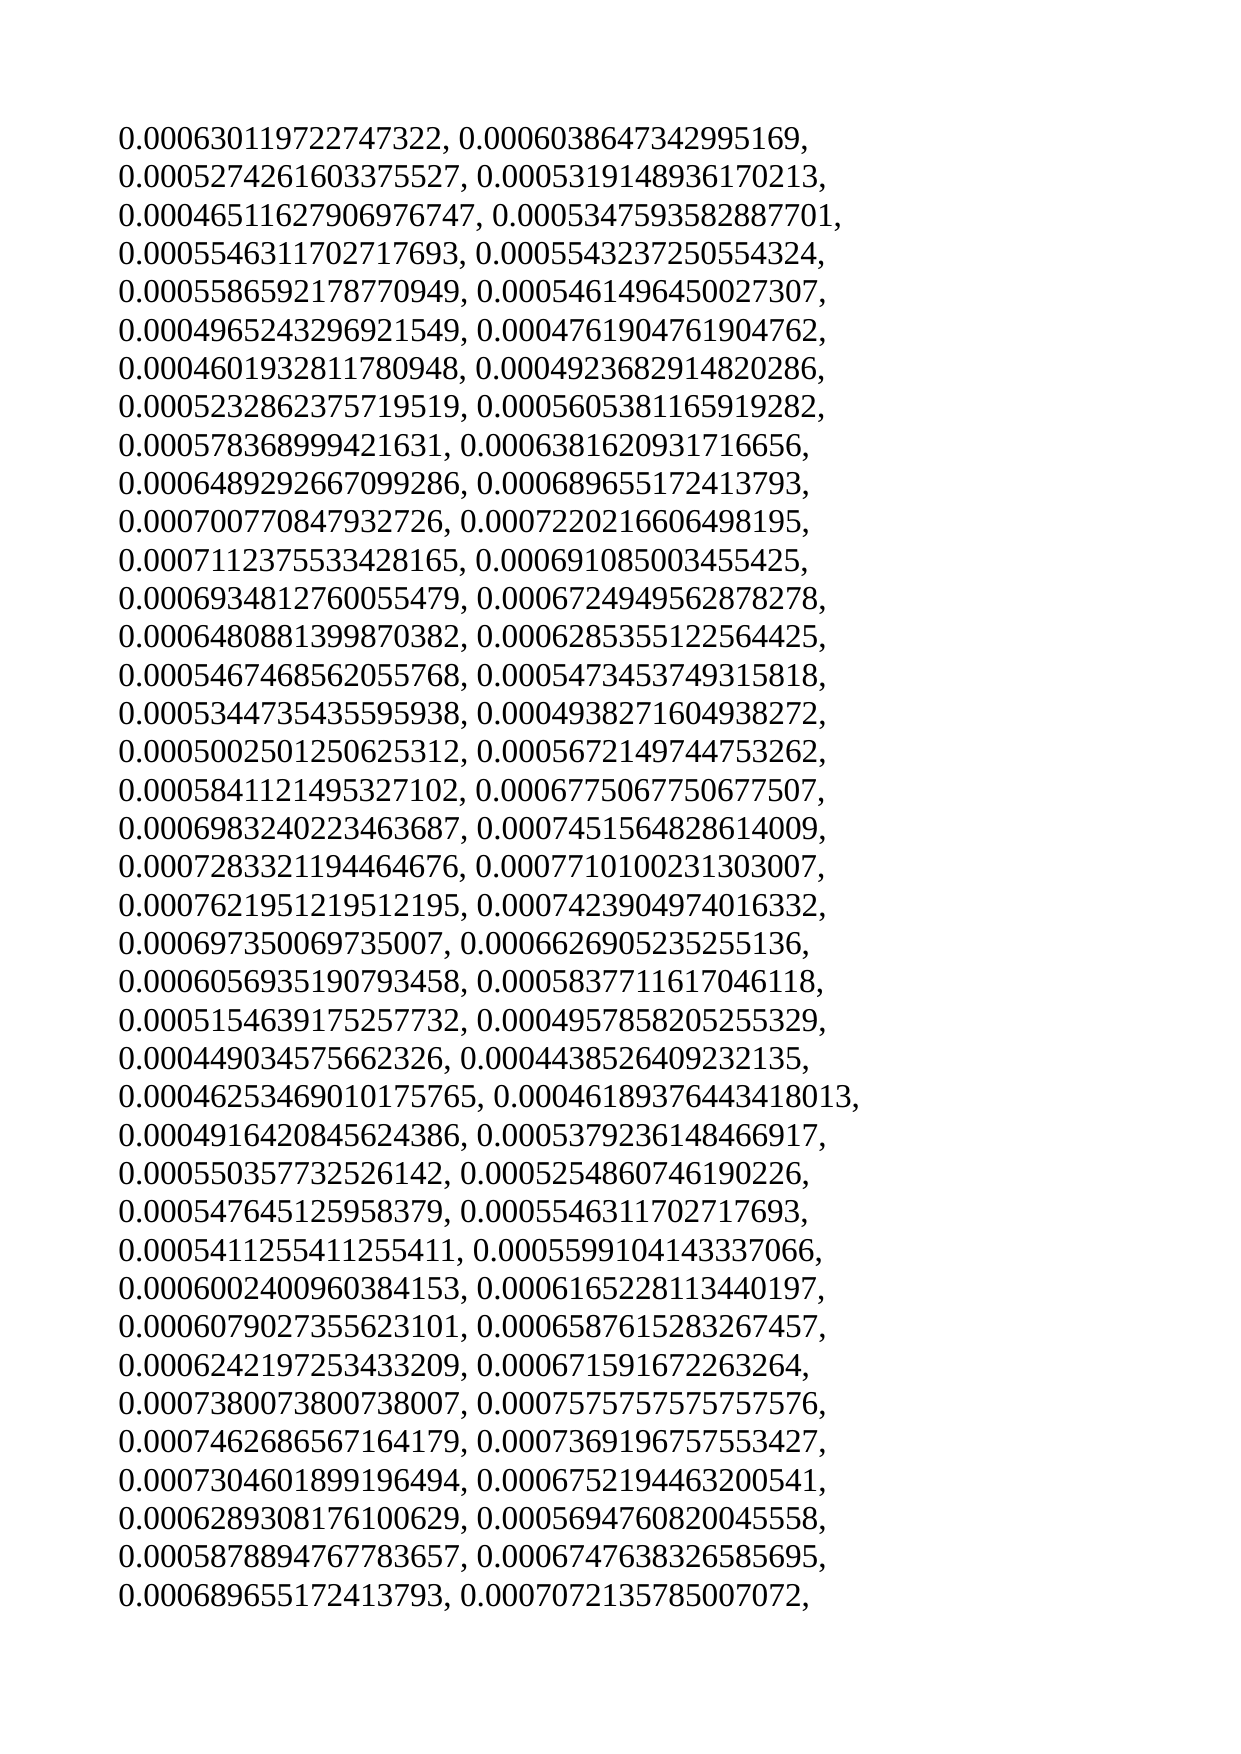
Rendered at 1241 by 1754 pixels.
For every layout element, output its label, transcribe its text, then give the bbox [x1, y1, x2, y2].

text 0.000630119722747322, 0.0006038647342995169, 0.0005274261603375527, 0.0005319148936170213, 0.00046511627906976747, 0.0005347593582887701, 0.0005546311702717693, 0.0005543237250554324, 0.0005586592178770949, 0.0005461496450027307, 0.0004965243296921549, 0.0004761904761904762, 0.0004601932811780948, 0.0004923682914820286, 0.0005232862375719519, 0.0005605381165919282, 0.000578368999421631, 0.0006381620931716656, 0.0006489292667099286, 0.000689655172413793, 0.000700770847932726, 0.0007220216606498195, 0.0007112375533428165, 0.000691085003455425, 0.0006934812760055479, 0.0006724949562878278, 0.0006480881399870382, 0.0006285355122564425, 0.0005467468562055768, 0.0005473453749315818, 0.0005344735435595938, 0.0004938271604938272, 0.0005002501250625312, 0.0005672149744753262, 0.0005841121495327102, 0.0006775067750677507, 0.0006983240223463687, 0.0007451564828614009, 0.0007283321194464676, 0.0007710100231303007, 0.0007621951219512195, 0.0007423904974016332, 0.000697350069735007, 0.0006626905235255136, 0.0006056935190793458, 0.0005837711617046118, 0.0005154639175257732, 0.0004957858205255329, 0.000449034575662326, 0.0004438526409232135, 0.00046253469010175765, 0.00046189376443418013, 0.0004916420845624386, 0.0005379236148466917, 0.000550357732526142, 0.0005254860746190226, 0.000547645125958379, 0.0005546311702717693, 0.0005411255411255411, 0.0005599104143337066, 0.0006002400960384153, 0.0006165228113440197, 0.0006079027355623101, 0.0006587615283267457, 0.0006242197253433209, 0.000671591672263264, 0.0007380073800738007, 0.0007575757575757576, 0.0007462686567164179, 0.0007369196757553427, 0.0007304601899196494, 0.0006752194463200541, 0.0006289308176100629, 0.0005694760820045558, 0.0005878894767783657, 0.0006747638326585695, 0.000689655172413793, 0.0007072135785007072, [118, 118, 1122, 1613]
